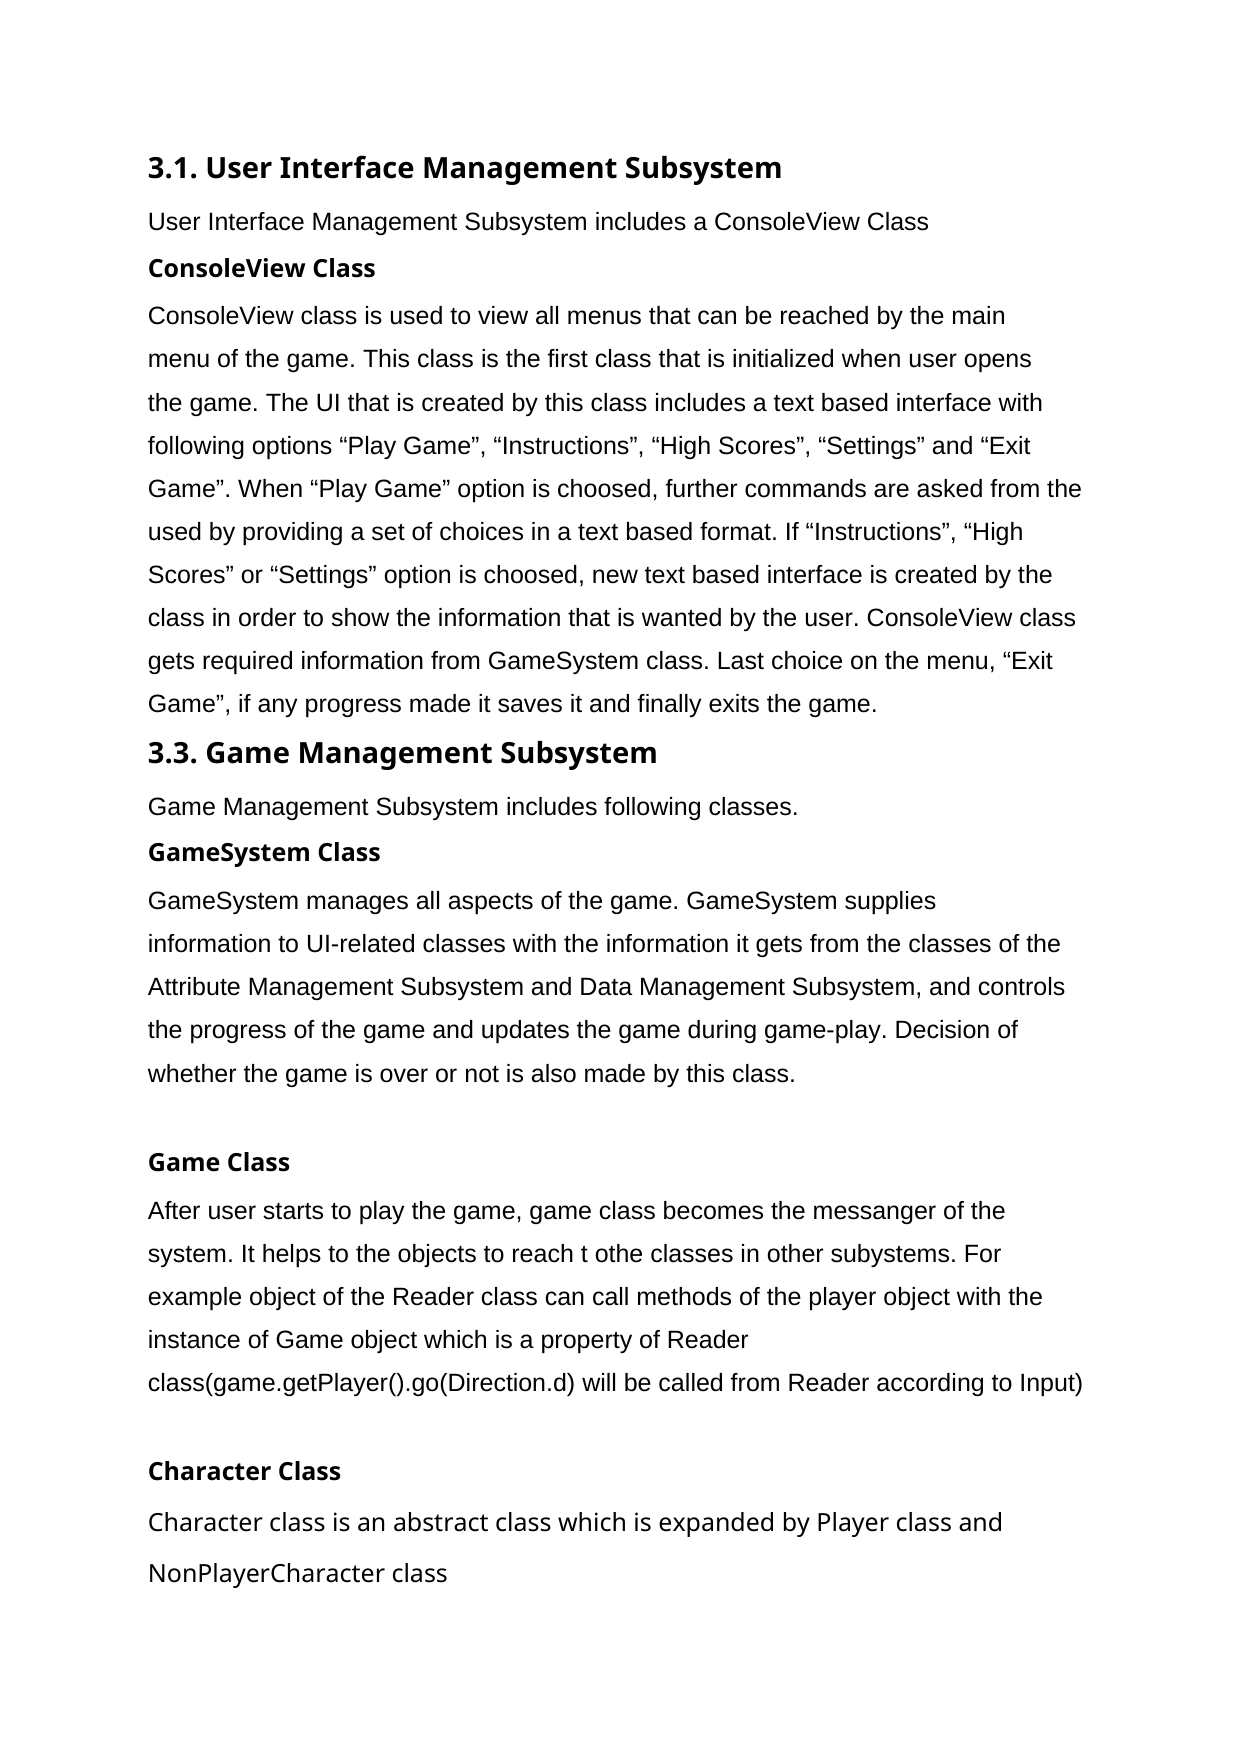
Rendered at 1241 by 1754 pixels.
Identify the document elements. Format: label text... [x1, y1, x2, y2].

text After user starts to play the game, game class becomes the messanger of the system. It helps to the objects to reach t othe classes in other subystems. For example object of the Reader class can call methods of the player object with the instance of Game object which is a property of Reader class(game.getPlayer().go(Direction.d) will be called from Reader according to Input) [148, 1196, 1093, 1397]
text User Interface Management Subsystem includes a ConsoleView Class [148, 207, 1093, 236]
text 3.3. Game Management Subsystem [148, 732, 1093, 772]
text information to UI-related classes with the information it gets from the classes of the [148, 929, 1093, 958]
text Game Class [148, 1145, 1093, 1179]
text GameSystem manages all aspects of the game. GameSystem supplies [148, 886, 1093, 915]
text menu of the game. This class is the first class that is initialized when user opens [148, 344, 1093, 373]
text Attribute Management Subsystem and Data Management Subsystem, and controls the progress of the game and updates the game during game-play. Decision of whether the game is over or not is also made by this class. [148, 972, 1093, 1087]
text ConsoleView class is used to view all menus that can be reached by the main [148, 301, 1093, 330]
text Game Management Subsystem includes following classes. [148, 792, 1093, 821]
text ConsoleView Class [148, 250, 1093, 284]
text the game. The UI that is created by this class includes a text based interface with following options “Play Game”, “Instructions”, “High Scores”, “Settings” and “Exit Game”. When “Play Game” option is choosed, further commands are asked from the used by providing a set of choices in a text based format. If “Instructions”, “High Scores” or “Settings” option is choosed, new text based interface is created by the class in order to show the information that is wanted by the user. ConsoleView class gets required information from GameSystem class. Last choice on the menu, “Exit Game”, if any progress made it saves it and finally exits the game. [148, 387, 1093, 718]
text Character Class Character class is an abstract class which is expanded by Player class and NonPlayerCharacter class [148, 1453, 1093, 1590]
text 3.1. User Interface Management Subsystem [148, 148, 1093, 187]
text GameSystem Class [148, 835, 1093, 869]
